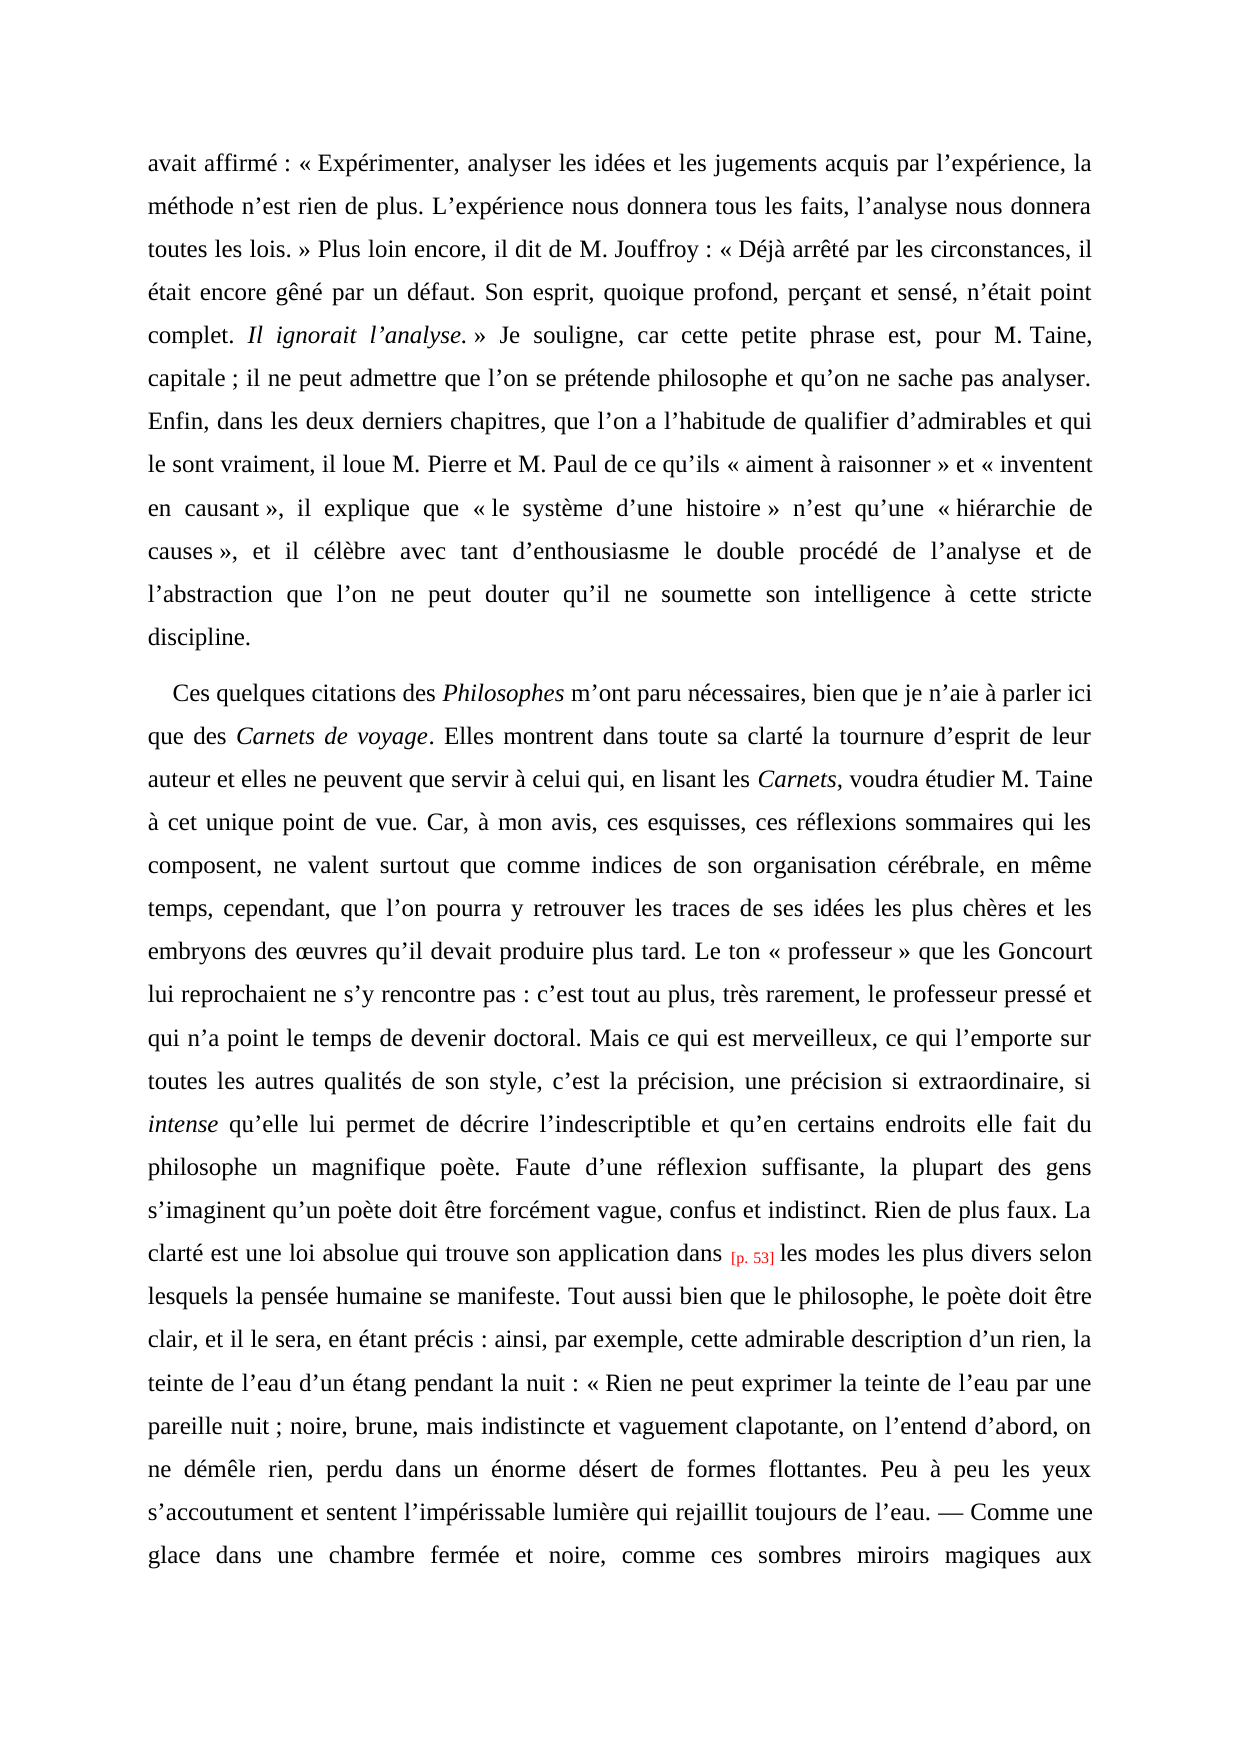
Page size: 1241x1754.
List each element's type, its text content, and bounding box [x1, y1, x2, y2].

text Ces quelques citations des Philosophes m’ont paru nécessaires, bien que je n’aie à parler ici que des Carnets de voyage. Elles montrent dans toute sa clarté la tournure d’esprit de leur auteur et elles ne peuvent que servir à celui qui, en lisant les Carnets, voudra étudier M. Taine à cet unique point de vue. Car, à mon avis, ces esquisses, ces réflexions sommaires qui les composent, ne valent surtout que comme indices de son organisation cérébrale, en même temps, cependant, que l’on pourra y retrouver les traces de ses idées les plus chères et les embryons des œuvres qu’il devait produire plus tard. Le ton « professeur » que les Goncourt lui reprochaient ne s’y rencontre pas : c’est tout au plus, très rarement, le professeur pressé et qui n’a point le temps de devenir doctoral. Mais ce qui est merveilleux, ce qui l’emporte sur toutes les autres qualités de son style, c’est la précision, une précision si extraordinaire, si intense qu’elle lui permet de décrire l’indescriptible et qu’en certains endroits elle fait du philosophe un magnifique poète. Faute d’une réflexion suffisante, la plupart des gens s’imaginent qu’un poète doit être forcément vague, confus et indistinct. Rien de plus faux. La clarté est une loi absolue qui trouve son application dans [p. 53] les modes les plus divers selon lesquels la pensée humaine se manifeste. Tout aussi bien que le philosophe, le poète doit être clair, et il le sera, en étant précis : ainsi, par exemple, cette admirable description d’un rien, la teinte de l’eau d’un étang pendant la nuit : « Rien ne peut exprimer la teinte de l’eau par une pareille nuit ; noire, brune, mais indistincte et vaguement clapotante, on l’entend d’abord, on ne démêle rien, perdu dans un énorme désert de formes flottantes. Peu à peu les yeux s’accoutument et sentent l’impérissable lumière qui rejaillit toujours de l’eau. — Comme une glace dans une chambre fermée et noire, comme ces sombres miroirs magiques aux [148, 678, 1093, 1569]
text avait affirmé : « Expérimenter, analyser les idées et les jugements acquis par l’expérience, la méthode n’est rien de plus. L’expérience nous donnera tous les faits, l’analyse nous donnera toutes les lois. » Plus loin encore, il dit de M. Jouffroy : « Déjà arrêté par les circonstances, il était encore gêné par un défaut. Son esprit, quoique profond, perçant et sensé, n’était point complet. Il ignorait l’analyse. » Je souligne, car cette petite phrase est, pour M. Taine, capitale ; il ne peut admettre que l’on se prétende philosophe et qu’on ne sache pas analyser. Enfin, dans les deux derniers chapitres, que l’on a l’habitude de qualifier d’admirables et qui le sont vraiment, il loue M. Pierre et M. Paul de ce qu’ils « aiment à raisonner » et « inventent en causant », il explique que « le système d’une histoire » n’est qu’une « hiérarchie de causes », et il célèbre avec tant d’enthousiasme le double procédé de l’analyse et de l’abstraction que l’on ne peut douter qu’il ne soumette son intelligence à cette stricte discipline. [148, 148, 1093, 651]
